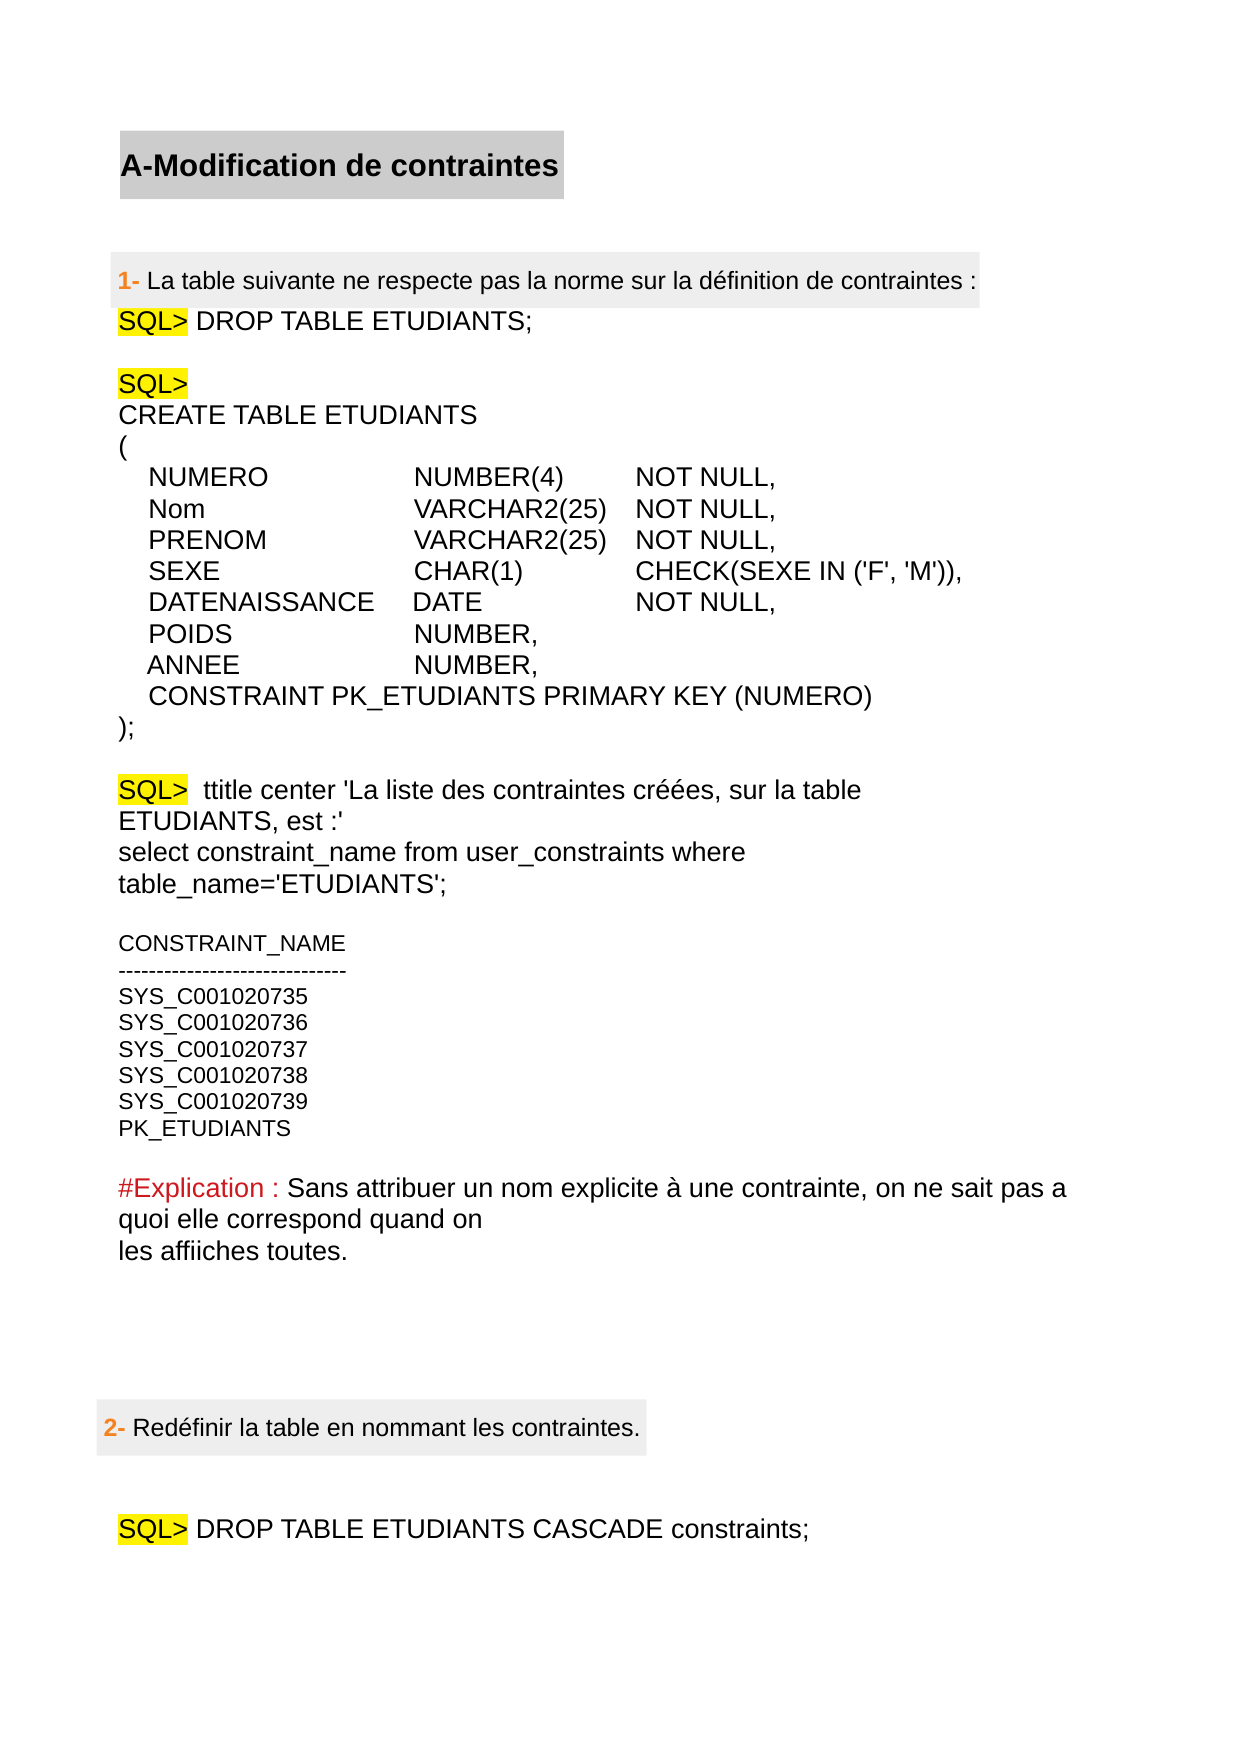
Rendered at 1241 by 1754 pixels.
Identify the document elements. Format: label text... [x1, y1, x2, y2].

text SQL> DROP TABLE ETUDIANTS; [118, 305, 1122, 336]
text CREATE TABLE ETUDIANTS [118, 399, 1122, 430]
text SYS_C001020735 [118, 983, 1122, 1009]
text PK_ETUDIANTS [118, 1115, 1122, 1141]
text PRENOM VARCHAR2(25) NOT NULL, [118, 524, 1122, 555]
text SYS_C001020738 [118, 1062, 1122, 1088]
text SQL> [118, 368, 1122, 399]
text ------------------------------ [118, 957, 1122, 983]
text les affiiches toutes. [118, 1235, 1122, 1266]
text ANNEE NUMBER, [118, 649, 1122, 680]
text POIDS NUMBER, [118, 618, 1122, 649]
text SQL> ttitle center 'La liste des contraintes créées, sur la table [118, 774, 1122, 805]
text ETUDIANTS, est :' [118, 805, 1122, 836]
text table_name='ETUDIANTS'; [118, 868, 1122, 899]
text SYS_C001020737 [118, 1036, 1122, 1062]
text SEXE CHAR(1) CHECK(SEXE IN ('F', 'M')), [118, 555, 1122, 586]
text NUMERO NUMBER(4) NOT NULL, [118, 461, 1122, 493]
text Nom VARCHAR2(25) NOT NULL, [118, 493, 1122, 524]
text ( [118, 430, 1122, 461]
text select constraint_name from user_constraints where [118, 836, 1122, 868]
text CONSTRAINT PK_ETUDIANTS PRIMARY KEY (NUMERO) [118, 680, 1122, 711]
text SYS_C001020736 [118, 1009, 1122, 1036]
text SQL> DROP TABLE ETUDIANTS CASCADE constraints; [118, 1513, 1122, 1545]
text CONSTRAINT_NAME [118, 930, 1122, 957]
text DATENAISSANCE DATE NOT NULL, [118, 586, 1122, 618]
text #Explication : Sans attribuer un nom explicite à une contrainte, on ne sait pas a quoi elle correspond quand on [118, 1172, 1122, 1235]
text ); [118, 711, 1122, 743]
text SYS_C001020739 [118, 1088, 1122, 1115]
